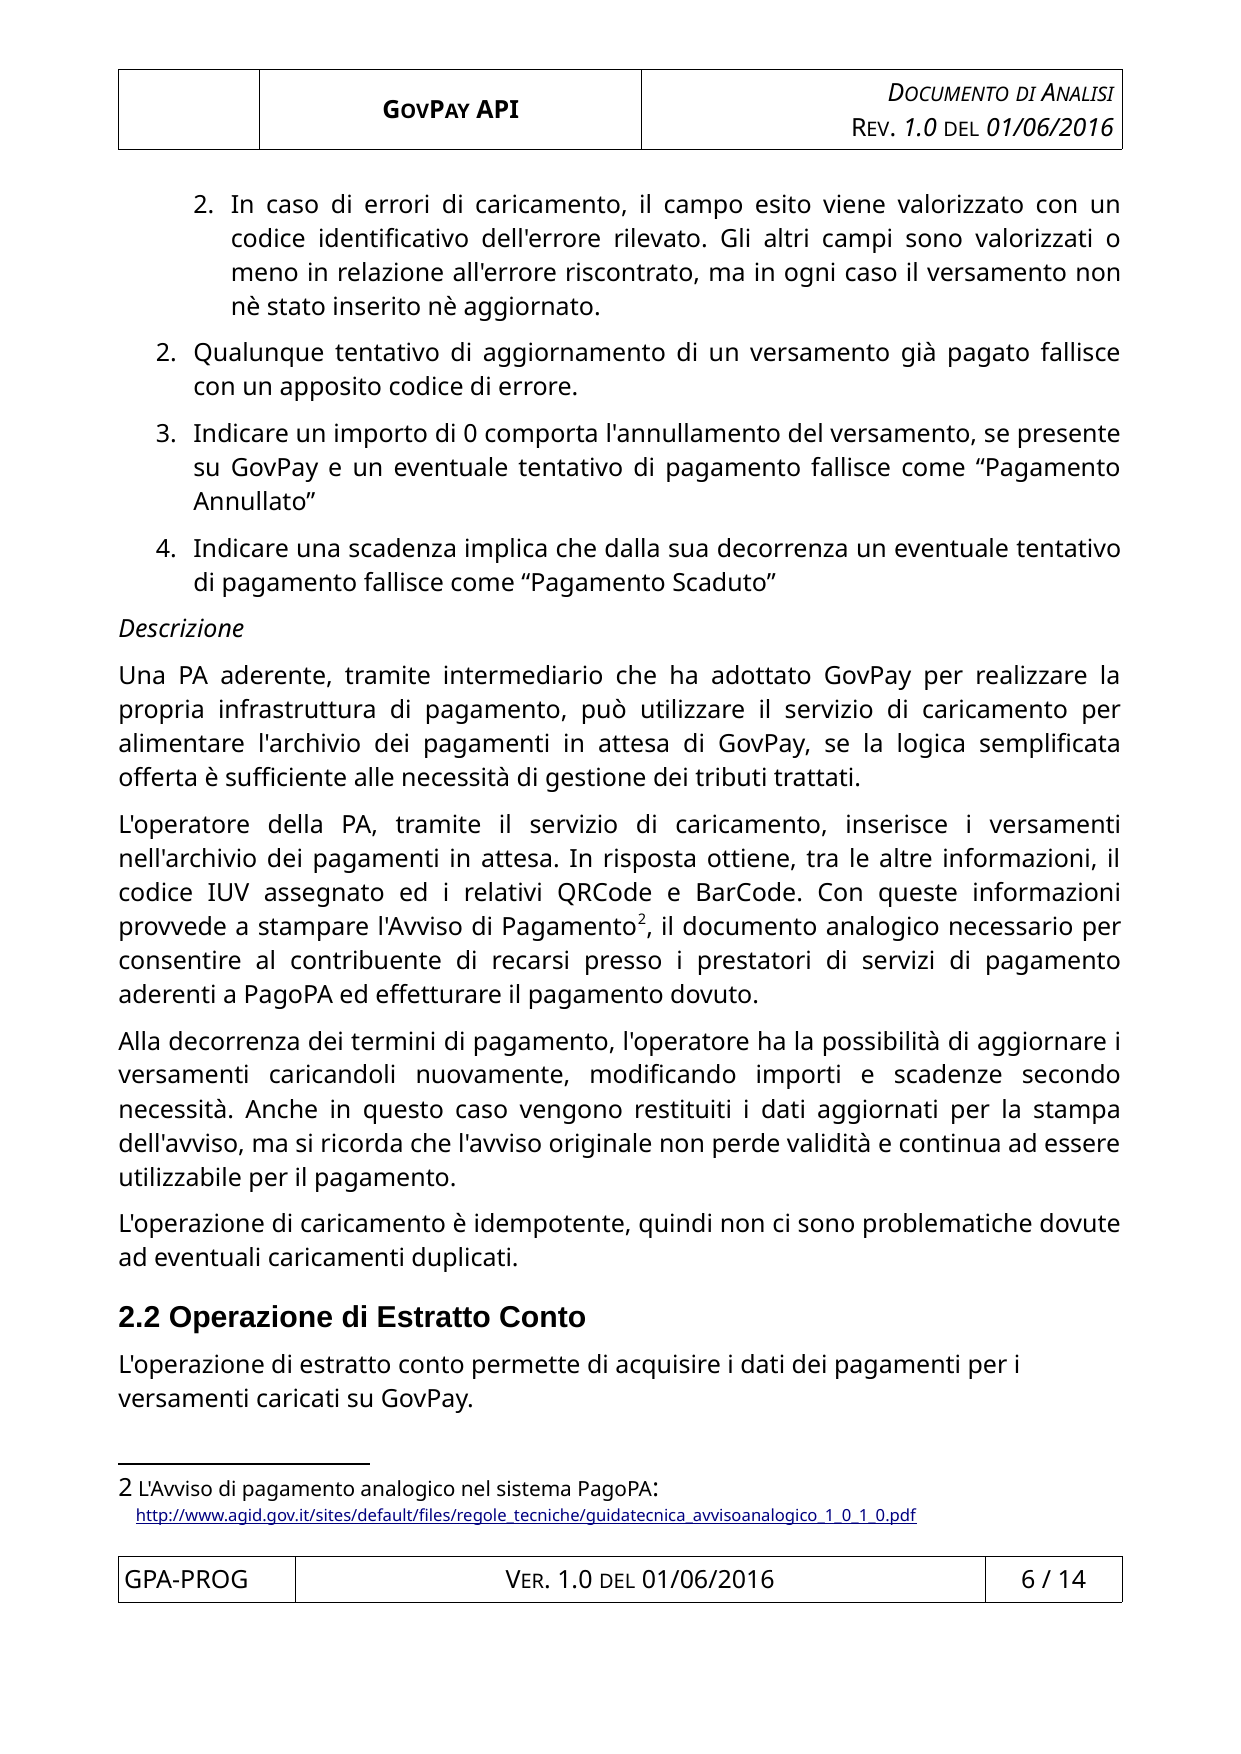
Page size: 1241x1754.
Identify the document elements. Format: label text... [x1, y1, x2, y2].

text Una PA aderente, tramite intermediario che ha adottato GovPay per realizzare la propria infrastruttura di pagamento, può utilizzare il servizio di caricamento per alimentare l'archivio dei pagamenti in attesa di GovPay, se la logica semplificata offerta è sufficiente alle necessità di gestione dei tributi trattati. [118, 657, 1122, 794]
text L'operatore della PA, tramite il servizio di caricamento, inserisce i versamenti nell'archivio dei pagamenti in attesa. In risposta ottiene, tra le altre informazioni, il codice IUV assegnato ed i relativi QRCode e BarCode. Con queste informazioni provvede a stampare l'Avviso di Pagamento, il documento analogico necessario per consentire al contribuente di recarsi presso i prestatori di servizi di pagamento aderenti a PagoPA ed effetturare il pagamento dovuto. [118, 806, 1122, 1011]
list In caso di errori di caricamento, il campo esito viene valorizzato con un codice identificativo dell'errore rilevato. Gli altri campi sono valorizzati o meno in relazione all'errore riscontrato, ma in ogni caso il versamento non nè stato inserito nè aggiornato. [193, 186, 1122, 322]
list Indicare un importo di 0 comporta l'annullamento del versamento, se presente su GovPay e un eventuale tentativo di pagamento fallisce come “Pagamento Annullato” [156, 416, 1122, 518]
list Indicare una scadenza implica che dalla sua decorrenza un eventuale tentativo di pagamento fallisce come “Pagamento Scaduto” [156, 530, 1122, 598]
text L'Avviso di pagamento analogico nel sistema PagoPA: [118, 1470, 1122, 1504]
text L'operazione di estratto conto permette di acquisire i dati dei pagamenti per i versamenti caricati su GovPay. [118, 1346, 1122, 1414]
text L'operazione di caricamento è idempotente, quindi non ci sono problematiche dovute ad eventuali caricamenti duplicati. [118, 1206, 1122, 1274]
text http://www.agid.gov.it/sites/default/files/regole_tecniche/guidatecnica_avvisoanalogico_1_0_1_0.pdf [118, 1504, 1122, 1527]
text Alla decorrenza dei termini di pagamento, l'operatore ha la possibilità di aggiornare i versamenti caricandoli nuovamente, modificando importi e scadenze secondo necessità. Anche in questo caso vengono restituiti i dati aggiornati per la stampa dell'avviso, ma si ricorda che l'avviso originale non perde validità e continua ad essere utilizzabile per il pagamento. [118, 1023, 1122, 1193]
subtitle Operazione di Estratto Conto [118, 1299, 1122, 1334]
text Descrizione [118, 611, 1122, 645]
list Qualunque tentativo di aggiornamento di un versamento già pagato fallisce con un apposito codice di errore. [156, 335, 1122, 403]
